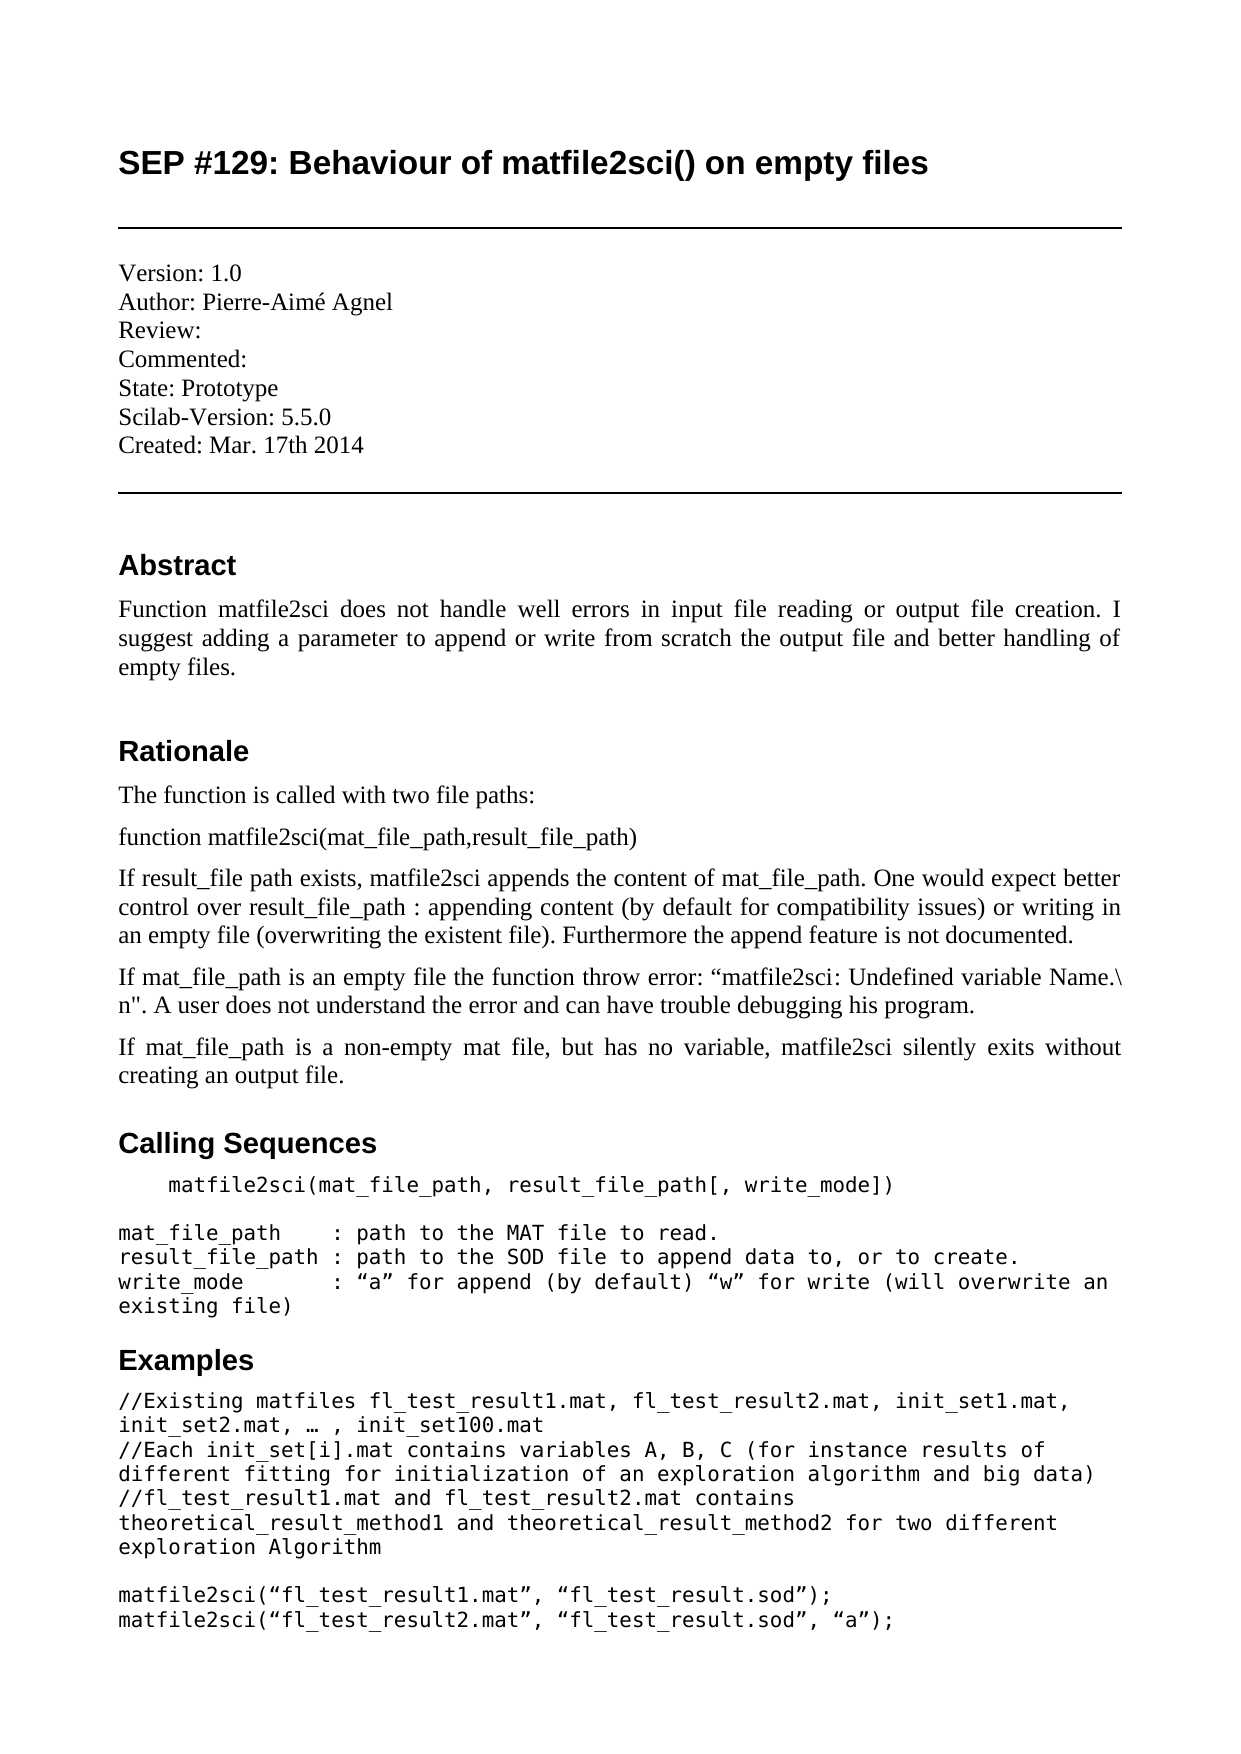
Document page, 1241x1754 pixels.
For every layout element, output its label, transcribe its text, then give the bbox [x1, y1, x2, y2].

text //Each init_set[i].mat contains variables A, B, C (for instance results of different fitting for initialization of an exploration algorithm and big data) [118, 1438, 1122, 1486]
text //Existing matfiles fl_test_result1.mat, fl_test_result2.mat, init_set1.mat, init_set2.mat, … , init_set100.mat [118, 1389, 1122, 1438]
text If mat_file_path is a non-empty mat file, but has no variable, matfile2sci silently exits without creating an output file. [118, 1032, 1122, 1089]
text Scilab-Version: 5.5.0 [118, 402, 1122, 431]
text The function is called with two file paths: [118, 780, 1122, 809]
text Version: 1.0 [118, 258, 1122, 287]
text matfile2sci(“fl_test_result2.mat”, “fl_test_result.sod”, “a”); [118, 1608, 1122, 1632]
text matfile2sci(mat_file_path, result_file_path[, write_mode]) [118, 1173, 1122, 1197]
text write_mode : “a” for append (by default) “w” for write (will overwrite an existing file) [118, 1270, 1122, 1318]
text function matfile2sci(mat_file_path,result_file_path) [118, 822, 1122, 850]
text If mat_file_path is an empty file the function throw error: “matfile2sci: Undefined variable Name.\n". A user does not understand the error and can have trouble debugging his program. [118, 962, 1122, 1019]
text Commented: [118, 344, 1122, 373]
subtitle SEP #129: Behaviour of matfile2sci() on empty files [118, 143, 1122, 182]
text result_file_path : path to the SOD file to append data to, or to create. [118, 1245, 1122, 1270]
text Created: Mar. 17th 2014 [118, 431, 1122, 459]
text Review: [118, 316, 1122, 344]
text Function matfile2sci does not handle well errors in input file reading or output file creation. I suggest adding a parameter to append or write from scratch the output file and better handling of empty files. [118, 594, 1122, 681]
subtitle Calling Sequences [118, 1127, 1122, 1160]
subtitle Rationale [118, 734, 1122, 768]
text matfile2sci(“fl_test_result1.mat”, “fl_test_result.sod”); [118, 1583, 1122, 1608]
subtitle Abstract [118, 548, 1122, 582]
text Author: Pierre-Aimé Agnel [118, 287, 1122, 316]
subtitle Examples [118, 1343, 1122, 1377]
text State: Prototype [118, 373, 1122, 402]
text mat_file_path : path to the MAT file to read. [118, 1221, 1122, 1245]
text If result_file path exists, matfile2sci appends the content of mat_file_path. One would expect better control over result_file_path : appending content (by default for compatibility issues) or writing in an empty file (overwriting the existent file). Furthermore the append feature is not documented. [118, 863, 1122, 949]
text //fl_test_result1.mat and fl_test_result2.mat contains theoretical_result_method1 and theoretical_result_method2 for two different exploration Algorithm [118, 1486, 1122, 1559]
